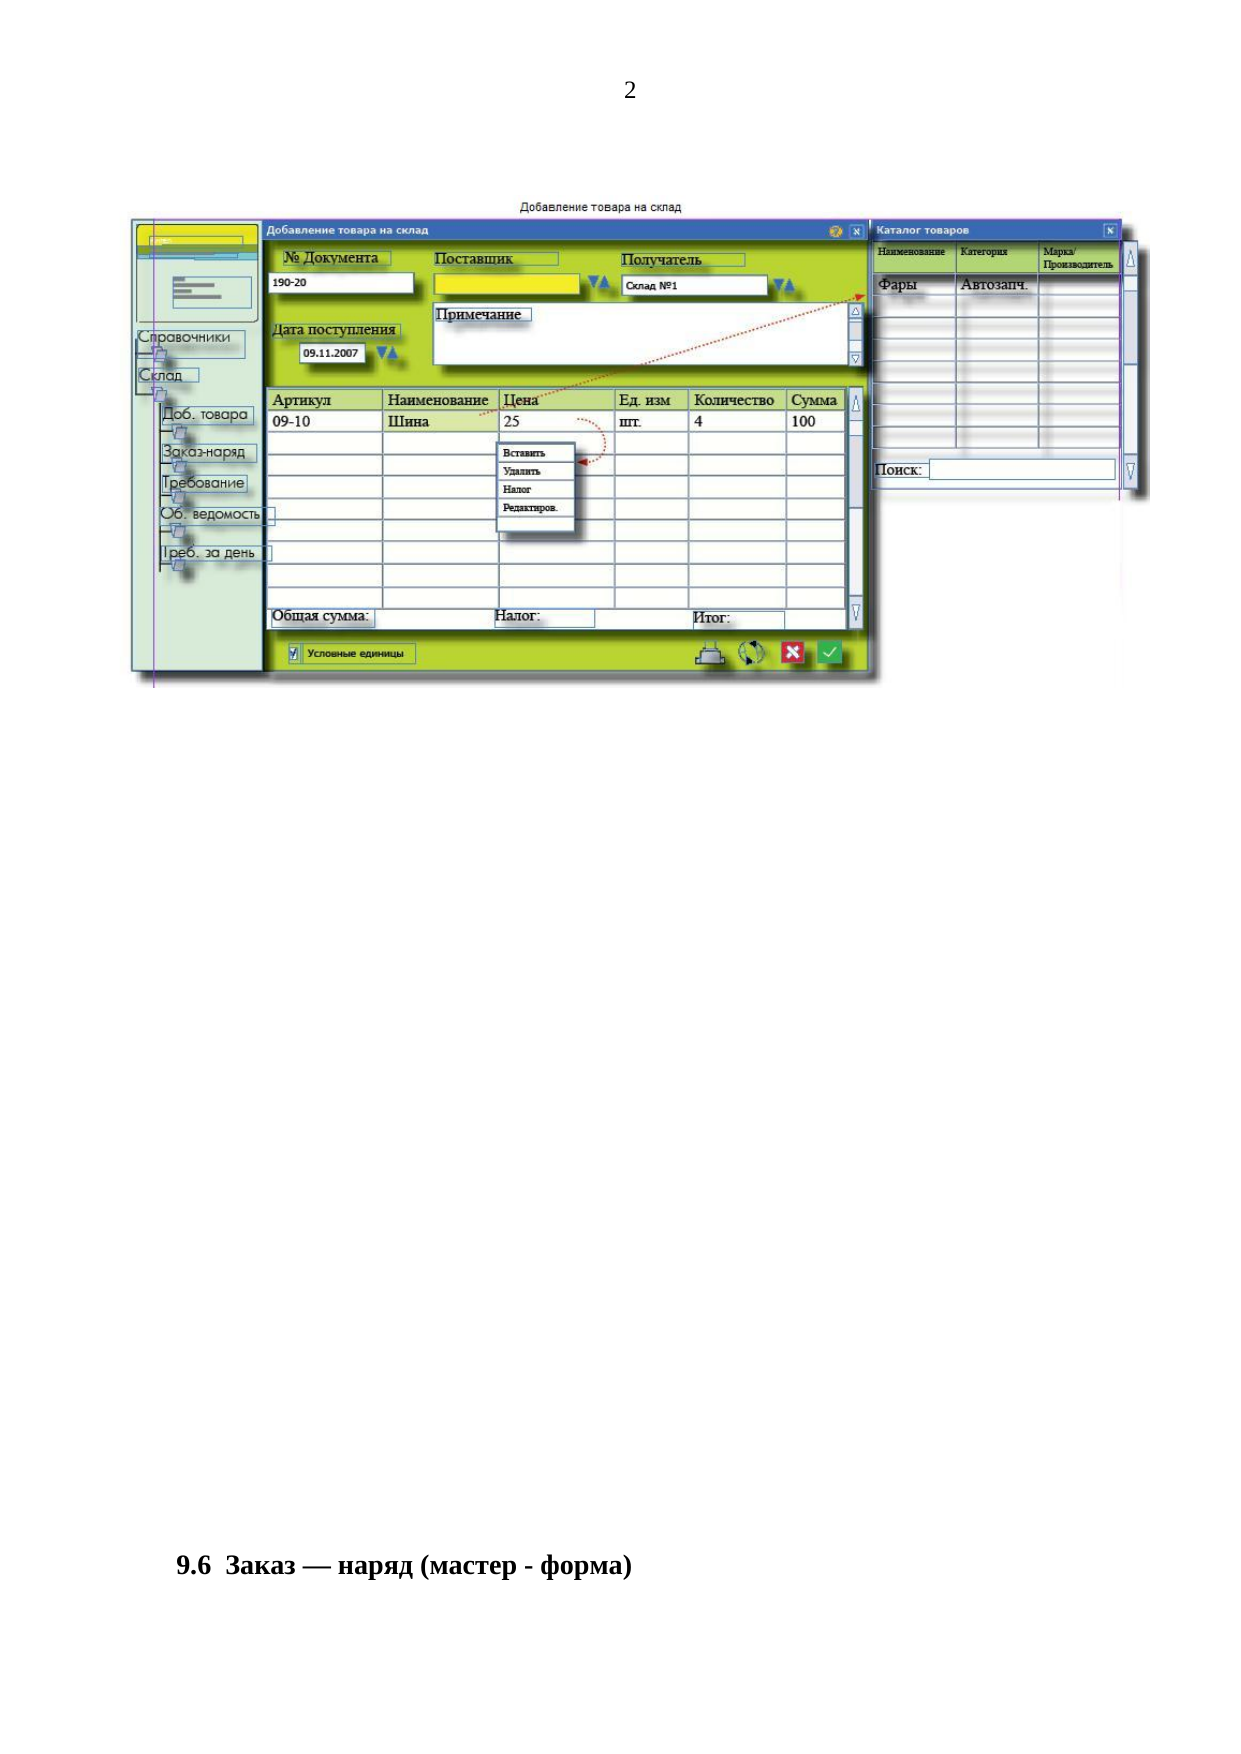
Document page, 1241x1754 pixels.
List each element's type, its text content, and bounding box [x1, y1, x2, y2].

picture [119, 195, 1150, 688]
subtitle 9.6 Заказ — наряд (мастер - форма) [176, 1548, 1151, 1580]
